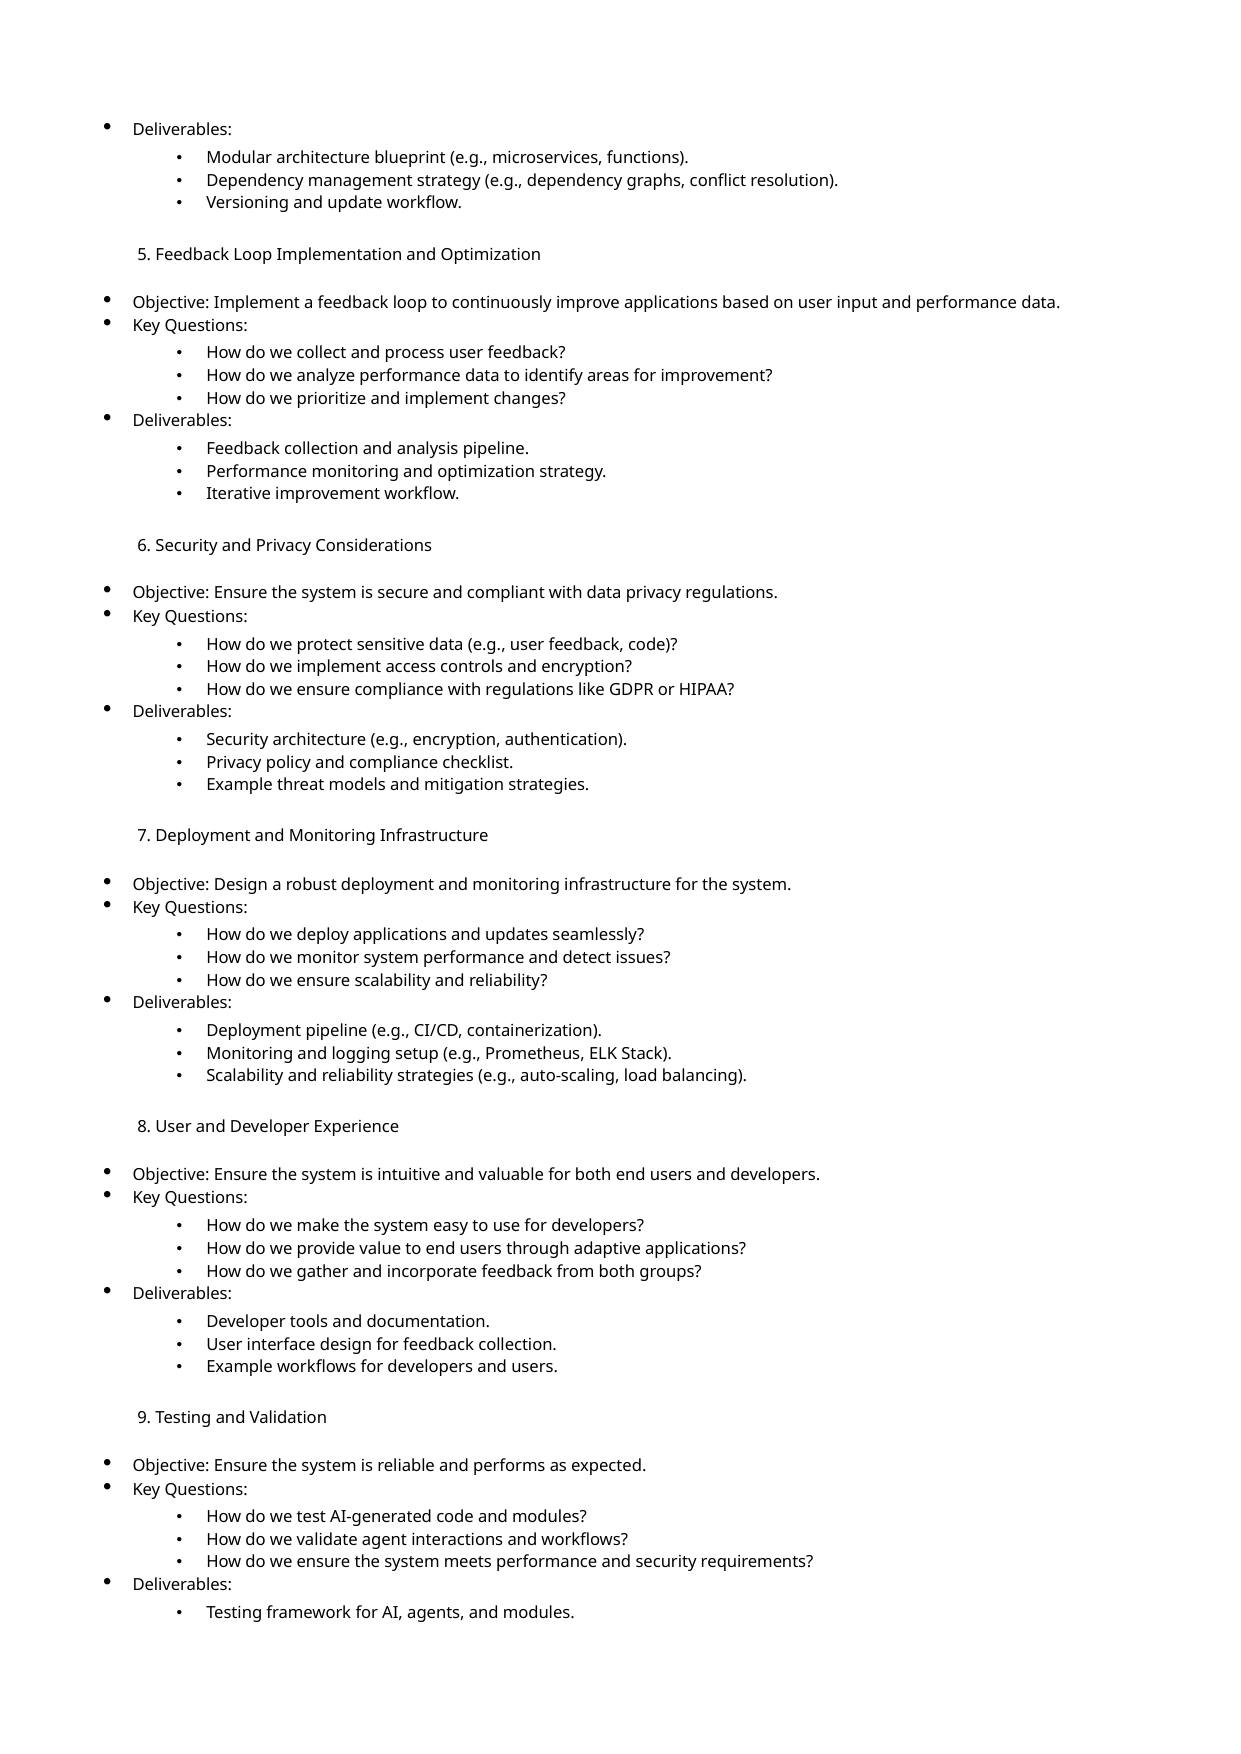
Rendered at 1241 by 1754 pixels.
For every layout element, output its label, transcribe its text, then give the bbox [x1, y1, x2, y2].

list Example workflows for developers and users. [176, 1355, 1122, 1377]
list How do we validate agent interactions and workflows? [176, 1528, 1122, 1550]
subtitle 9. Testing and Validation [137, 1406, 1122, 1429]
list Objective: Ensure the system is secure and compliant with data privacy regulations. [118, 581, 1122, 604]
list Example threat models and mitigation strategies. [176, 773, 1122, 796]
list Feedback collection and analysis pipeline. [176, 437, 1122, 459]
list Dependency management strategy (e.g., dependency graphs, conflict resolution). [176, 168, 1122, 191]
subtitle 6. Security and Privacy Considerations [137, 533, 1122, 556]
list Objective: Ensure the system is reliable and performs as expected. [118, 1454, 1122, 1477]
list How do we collect and process user feedback? [176, 341, 1122, 364]
list Deliverables: [118, 1573, 1122, 1596]
subtitle 5. Feedback Loop Implementation and Optimization [137, 242, 1122, 265]
list Privacy policy and compliance checklist. [176, 750, 1122, 773]
list How do we ensure scalability and reliability? [176, 968, 1122, 991]
list Iterative improvement workflow. [176, 482, 1122, 505]
list How do we provide value to end users through adaptive applications? [176, 1237, 1122, 1259]
list Key Questions: [118, 313, 1122, 337]
list How do we monitor system performance and detect issues? [176, 946, 1122, 968]
list Monitoring and logging setup (e.g., Prometheus, ELK Stack). [176, 1041, 1122, 1064]
list Performance monitoring and optimization strategy. [176, 459, 1122, 482]
list How do we deploy applications and updates seamlessly? [176, 923, 1122, 946]
list Key Questions: [118, 604, 1122, 627]
list Deliverables: [118, 700, 1122, 723]
list Objective: Implement a feedback loop to continuously improve applications based on user input and performance data. [118, 290, 1122, 313]
list Deliverables: [118, 1282, 1122, 1305]
list Key Questions: [118, 895, 1122, 918]
list Deployment pipeline (e.g., CI/CD, containerization). [176, 1019, 1122, 1041]
list How do we test AI-generated code and modules? [176, 1505, 1122, 1528]
list Developer tools and documentation. [176, 1310, 1122, 1332]
list User interface design for feedback collection. [176, 1332, 1122, 1355]
list Deliverables: [118, 409, 1122, 432]
list How do we gather and incorporate feedback from both groups? [176, 1259, 1122, 1282]
list Deliverables: [118, 118, 1122, 141]
list How do we protect sensitive data (e.g., user feedback, code)? [176, 632, 1122, 655]
list How do we analyze performance data to identify areas for improvement? [176, 364, 1122, 386]
list Security architecture (e.g., encryption, authentication). [176, 728, 1122, 750]
list Deliverables: [118, 991, 1122, 1014]
list How do we prioritize and implement changes? [176, 386, 1122, 409]
list How do we make the system easy to use for developers? [176, 1214, 1122, 1237]
list Modular architecture blueprint (e.g., microservices, functions). [176, 146, 1122, 168]
list How do we ensure compliance with regulations like GDPR or HIPAA? [176, 677, 1122, 700]
list Scalability and reliability strategies (e.g., auto-scaling, load balancing). [176, 1064, 1122, 1087]
list Objective: Design a robust deployment and monitoring infrastructure for the system. [118, 872, 1122, 895]
list Objective: Ensure the system is intuitive and valuable for both end users and developers. [118, 1163, 1122, 1186]
list How do we ensure the system meets performance and security requirements? [176, 1550, 1122, 1573]
subtitle 7. Deployment and Monitoring Infrastructure [137, 824, 1122, 847]
subtitle 8. User and Developer Experience [137, 1115, 1122, 1138]
list How do we implement access controls and encryption? [176, 655, 1122, 677]
list Testing framework for AI, agents, and modules. [176, 1601, 1122, 1623]
list Key Questions: [118, 1186, 1122, 1209]
list Versioning and update workflow. [176, 191, 1122, 214]
list Key Questions: [118, 1477, 1122, 1500]
